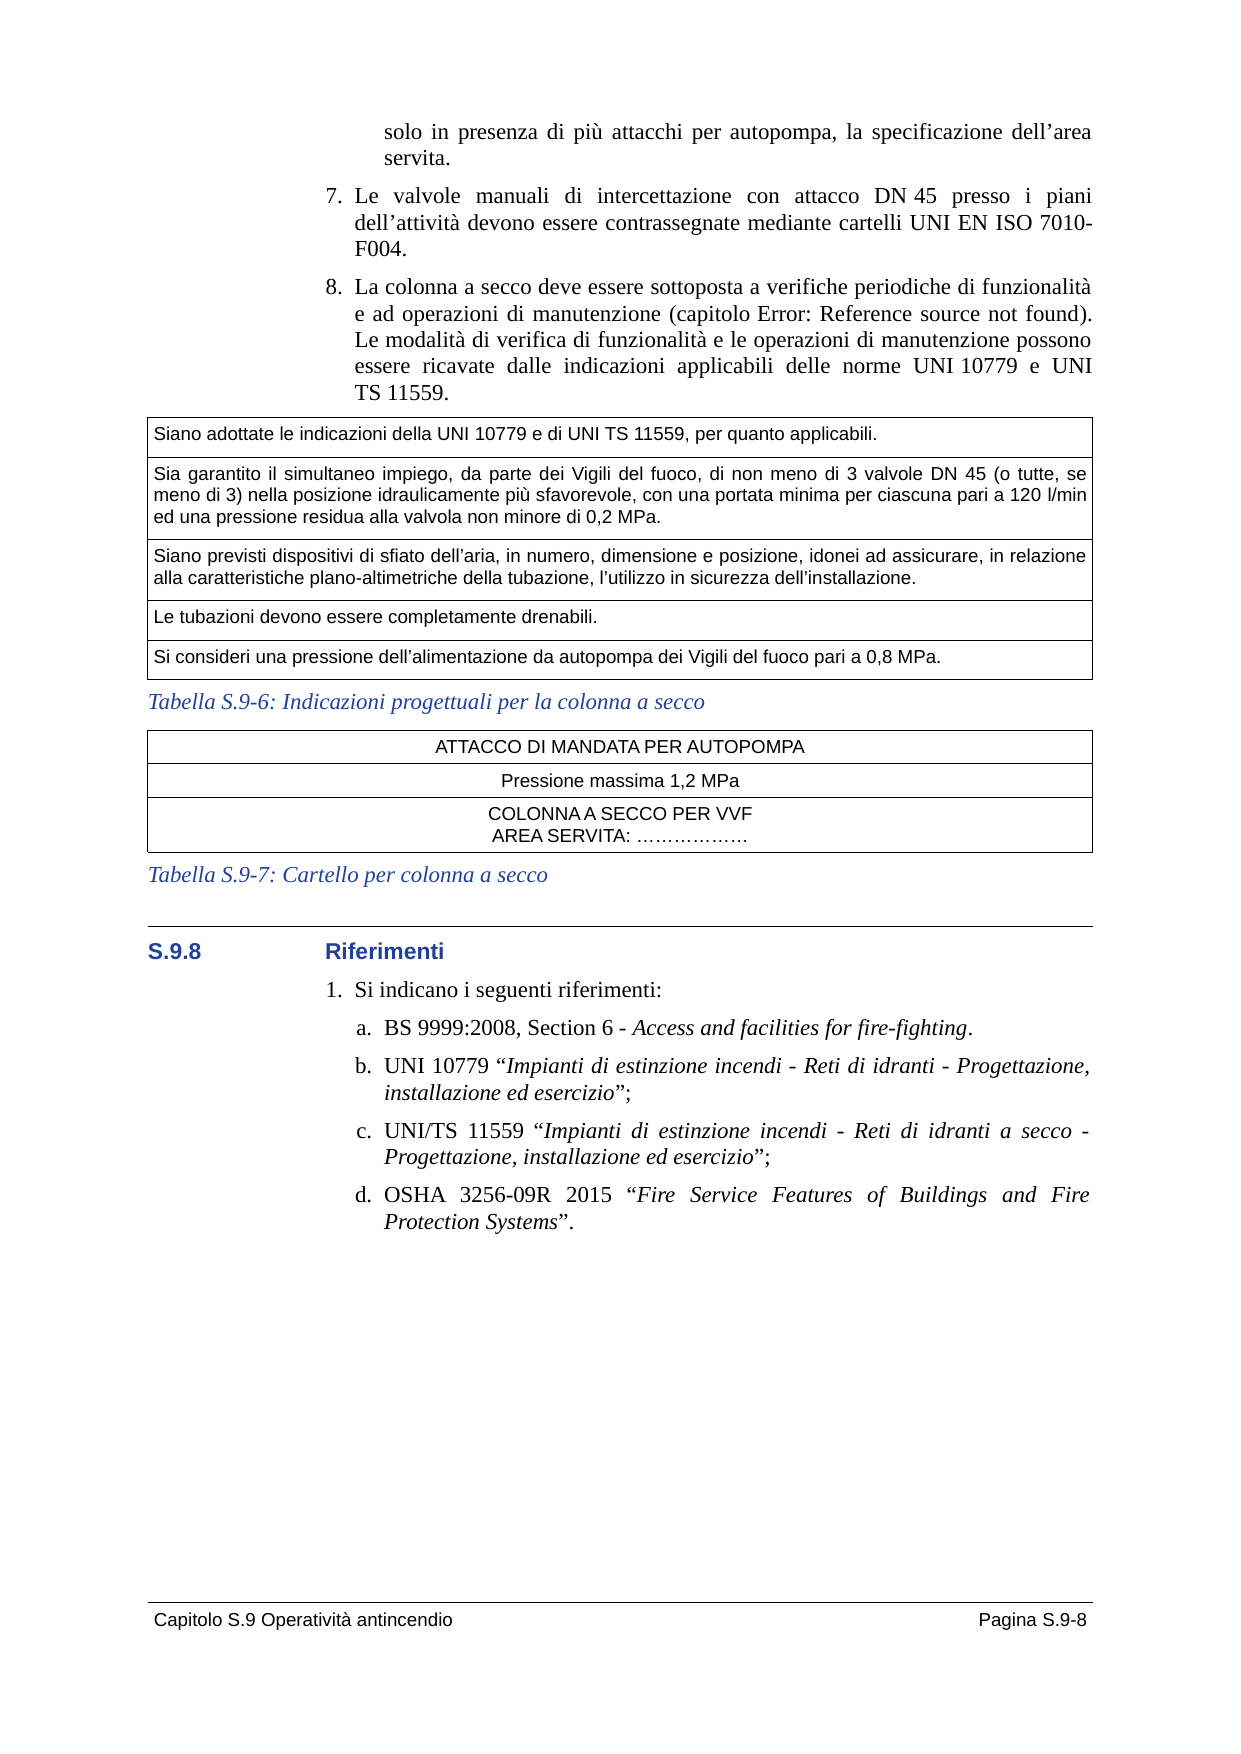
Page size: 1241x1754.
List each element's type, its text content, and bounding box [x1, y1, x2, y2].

table_cell Si consideri una pressione dell’alimentazione da autopompa dei Vigili del fuoco pari a 0,8 MPa. [148, 641, 1092, 679]
list BS 9999:2008, Section 6 - Access and facilities for fire-fighting. [372, 1014, 1093, 1041]
table_cell Sia garantito il simultaneo impiego, da parte dei Vigili del fuoco, di non meno di 3 valvole DN 45 (o tutte, se meno di 3) nella posizione idraulicamente più sfavorevole, con una portata minima per ciascuna pari a 120 l/min ed una pressione residua alla valvola non minore di 0,2 MPa. [148, 458, 1092, 539]
list UNI/TS 11559 “Impianti di estinzione incendi - Reti di idranti a secco - Progettazione, installazione ed esercizio”; [372, 1117, 1093, 1170]
table_cell Le tubazioni devono essere completamente drenabili. [148, 601, 1092, 639]
subtitle Riferimenti [148, 927, 1093, 964]
list solo in presenza di più attacchi per autopompa, la specificazione dell’area servita. [372, 118, 1093, 171]
table_header ATTACCO DI MANDATA PER AUTOPOMPA [148, 731, 1092, 763]
table_cell COLONNA A SECCO PER VVF AREA SERVITA: ……………… [148, 798, 1092, 852]
list OSHA 3256-09R 2015 “Fire Service Features of Buildings and Fire Protection Systems”. [372, 1182, 1093, 1234]
text Tabella S.9-7: Cartello per colonna a secco [148, 861, 1093, 887]
table_cell Pressione massima 1,2 MPa [148, 764, 1092, 797]
list Le valvole manuali di intercettazione con attacco DN 45 presso i piani dell’attività devono essere contrassegnate mediante cartelli UNI EN ISO 7010-F004. [342, 183, 1093, 262]
table_header Siano adottate le indicazioni della UNI 10779 e di UNI TS 11559, per quanto applicabili. [148, 418, 1092, 456]
list Si indicano i seguenti riferimenti: [342, 976, 1093, 1003]
list UNI 10779 “Impianti di estinzione incendi - Reti di idranti - Progettazione, installazione ed esercizio”; [372, 1053, 1093, 1105]
list La colonna a secco deve essere sottoposta a verifiche periodiche di funzionalità e ad operazioni di manutenzione (capitolo Errore: sorgente del riferimento non trovata). Le modalità di verifica di funzionalità e le operazioni di manutenzione possono essere ricavate dalle indicazioni applicabili delle norme UNI 10779 e UNI TS 11559. [342, 273, 1093, 405]
text Tabella S.9-6: Indicazioni progettuali per la colonna a secco [148, 688, 1093, 715]
table_cell Siano previsti dispositivi di sfiato dell’aria, in numero, dimensione e posizione, idonei ad assicurare, in relazione alla caratteristiche plano-altimetriche della tubazione, l’utilizzo in sicurezza dell’installazione. [148, 540, 1092, 600]
